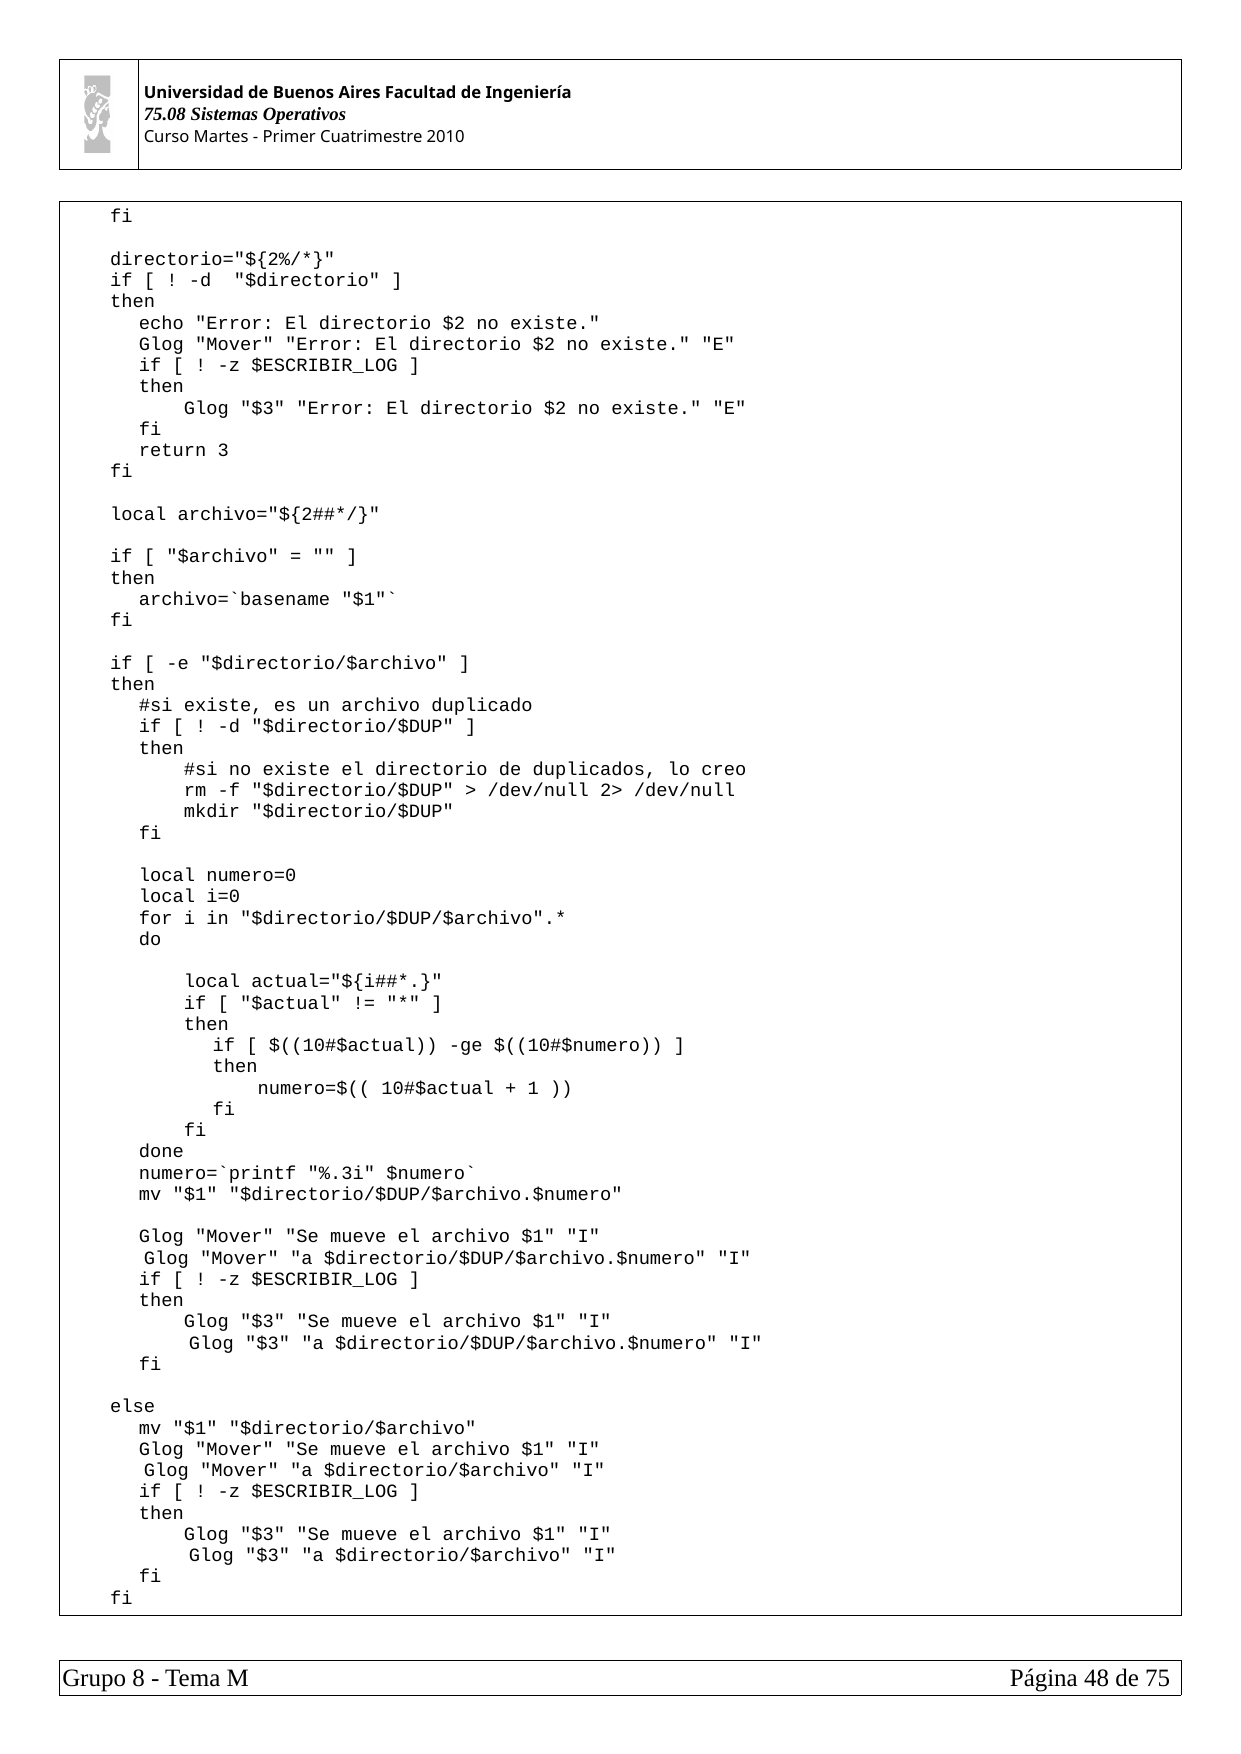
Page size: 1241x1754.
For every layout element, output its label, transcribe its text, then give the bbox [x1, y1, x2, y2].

table_cell fi directorio="${2%/*}" if [ ! -d "$directorio" ] then echo "Error: El directorio $2 no existe." Glog "Mover" "Error: El directorio $2 no existe." "E" if [ ! -z $ESCRIBIR_LOG ] then Glog "$3" "Error: El directorio $2 no existe." "E" fi return 3 fi local archivo="${2##*/}" if [ "$archivo" = "" ] then archivo=`basename "$1"` fi if [ -e "$directorio/$archivo" ] then #si existe, es un archivo duplicado if [ ! -d "$directorio/$DUP" ] then #si no existe el directorio de duplicados, lo creo rm -f "$directorio/$DUP" > /dev/null 2> /dev/null mkdir "$directorio/$DUP" fi local numero=0 local i=0 for i in "$directorio/$DUP/$archivo".* do local actual="${i##*.}" if [ "$actual" != "*" ] then if [ $((10#$actual)) -ge $((10#$numero)) ] then numero=$(( 10#$actual + 1 )) fi fi done numero=`printf "%.3i" $numero` mv "$1" "$directorio/$DUP/$archivo.$numero" Glog "Mover" "Se mueve el archivo $1" "I" Glog "Mover" "a $directorio/$DUP/$archivo.$numero" "I" if [ ! -z $ESCRIBIR_LOG ] then Glog "$3" "Se mueve el archivo $1" "I" Glog "$3" "a $directorio/$DUP/$archivo.$numero" "I" fi else mv "$1" "$directorio/$archivo" Glog "Mover" "Se mueve el archivo $1" "I" Glog "Mover" "a $directorio/$archivo" "I" if [ ! -z $ESCRIBIR_LOG ] then Glog "$3" "Se mueve el archivo $1" "I" Glog "$3" "a $directorio/$archivo" "I" fi fi [60, 202, 1181, 1615]
picture [83, 73, 114, 155]
